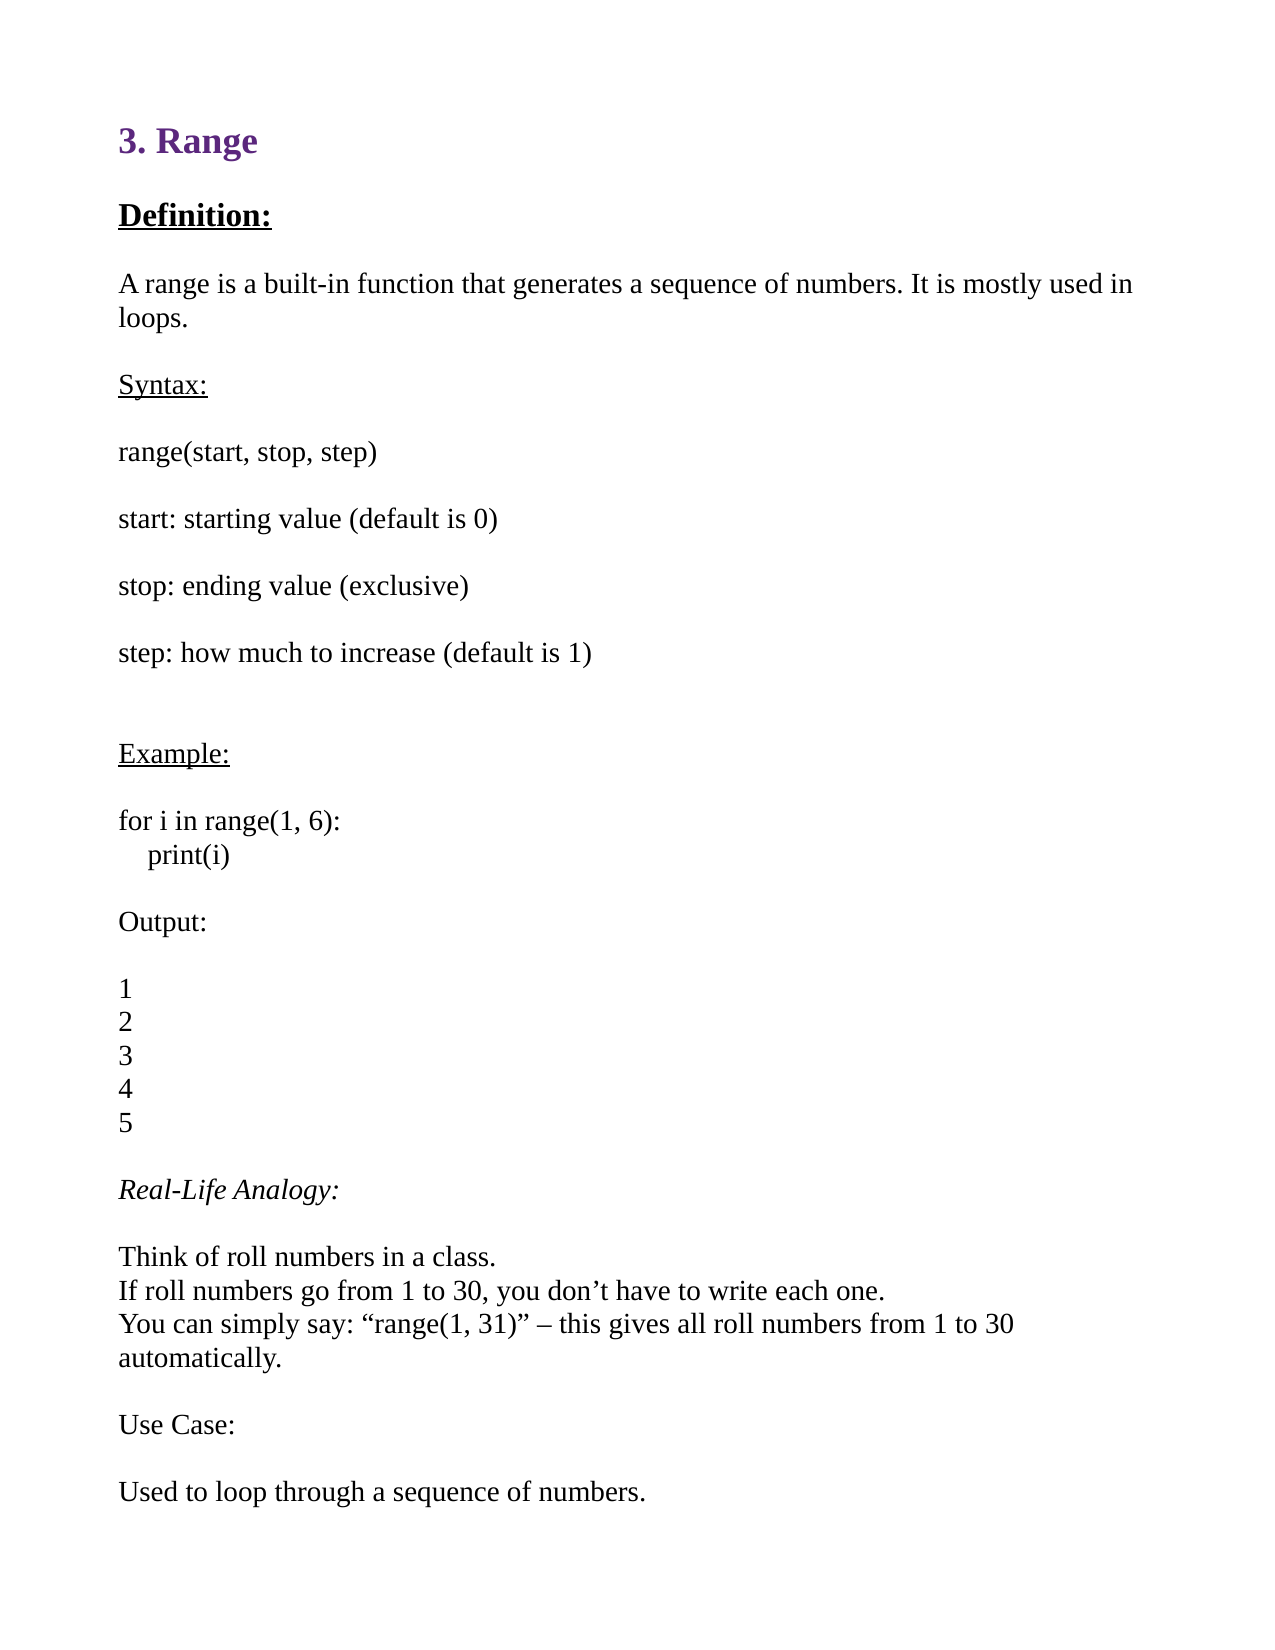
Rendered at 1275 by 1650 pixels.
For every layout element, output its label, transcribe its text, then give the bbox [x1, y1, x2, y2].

text 3. Range Definition: A range is a built-in function that generates a sequence of numbers. It is mostly used in loops. Syntax: range(start, stop, step) start: starting value (default is 0) stop: ending value (exclusive) step: how much to increase (default is 1) Example: for i in range(1, 6): print(i) Output: 1 2 3 4 5 Real-Life Analogy: Think of roll numbers in a class. If roll numbers go from 1 to 30, you don’t have to write each one. You can simply say: “range(1, 31)” – this gives all roll numbers from 1 to 30 automatically. Use Case: Used to loop through a sequence of numbers. [118, 118, 1157, 1508]
